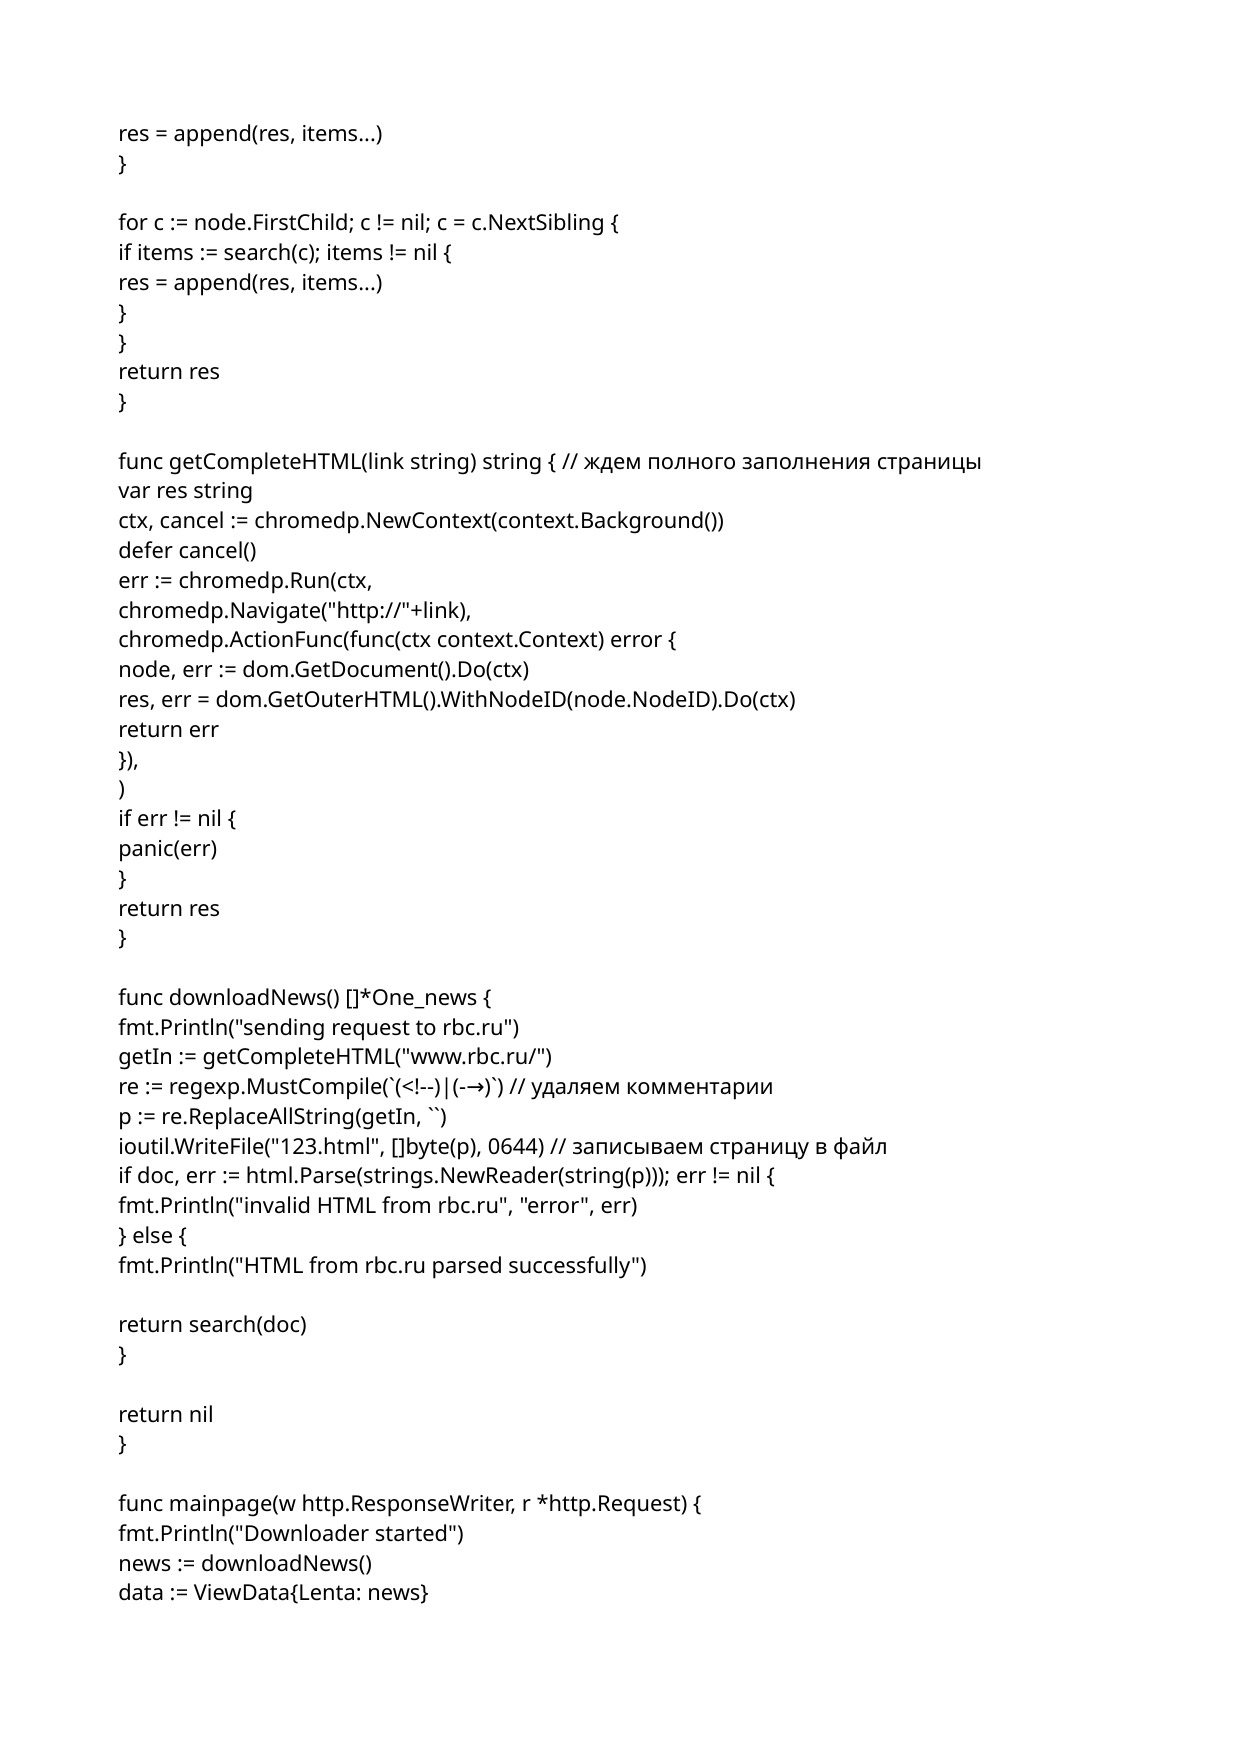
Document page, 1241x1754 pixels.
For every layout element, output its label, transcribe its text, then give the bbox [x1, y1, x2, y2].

text res = append(res, items...) [118, 118, 1122, 148]
text ctx, cancel := chromedp.NewContext(context.Background()) [118, 505, 1122, 535]
text } [118, 863, 1122, 892]
text ioutil.WriteFile("123.html", []byte(p), 0644) // записываем страницу в файл [118, 1131, 1122, 1161]
text return res [118, 356, 1122, 386]
text return res [118, 892, 1122, 922]
text var res string [118, 475, 1122, 505]
text getIn := getCompleteHTML("www.rbc.ru/") [118, 1041, 1122, 1071]
text return search(doc) [118, 1309, 1122, 1339]
text res = append(res, items...) [118, 267, 1122, 297]
text ) [118, 773, 1122, 803]
text } [118, 1428, 1122, 1458]
text func mainpage(w http.ResponseWriter, r *http.Request) { [118, 1488, 1122, 1518]
text return nil [118, 1399, 1122, 1428]
text err := chromedp.Run(ctx, [118, 565, 1122, 594]
text node, err := dom.GetDocument().Do(ctx) [118, 654, 1122, 684]
text news := downloadNews() [118, 1547, 1122, 1577]
text fmt.Println("sending request to rbc.ru") [118, 1012, 1122, 1041]
text res, err = dom.GetOuterHTML().WithNodeID(node.NodeID).Do(ctx) [118, 684, 1122, 714]
text }), [118, 743, 1122, 773]
text chromedp.Navigate("http://"+link), [118, 594, 1122, 624]
text fmt.Println("invalid HTML from rbc.ru", "error", err) [118, 1190, 1122, 1220]
text data := ViewData{Lenta: news} [118, 1577, 1122, 1607]
text p := re.ReplaceAllString(getIn, ``) [118, 1101, 1122, 1131]
text } [118, 1339, 1122, 1369]
text func getCompleteHTML(link string) string { // ждем полного заполнения страницы [118, 446, 1122, 475]
text } [118, 327, 1122, 356]
text } [118, 148, 1122, 178]
text defer cancel() [118, 535, 1122, 565]
text } [118, 297, 1122, 327]
text func downloadNews() []*One_news { [118, 982, 1122, 1012]
text if doc, err := html.Parse(strings.NewReader(string(p))); err != nil { [118, 1161, 1122, 1190]
text } else { [118, 1220, 1122, 1250]
text for c := node.FirstChild; c != nil; c = c.NextSibling { [118, 207, 1122, 237]
text chromedp.ActionFunc(func(ctx context.Context) error { [118, 624, 1122, 654]
text panic(err) [118, 833, 1122, 863]
text return err [118, 714, 1122, 743]
text } [118, 922, 1122, 952]
text if items := search(c); items != nil { [118, 237, 1122, 267]
text } [118, 386, 1122, 416]
text if err != nil { [118, 803, 1122, 833]
text re := regexp.MustCompile(`(<!--)|(-→)`) // удаляем комментарии [118, 1071, 1122, 1101]
text fmt.Println("HTML from rbc.ru parsed successfully") [118, 1250, 1122, 1280]
text fmt.Println("Downloader started") [118, 1518, 1122, 1547]
